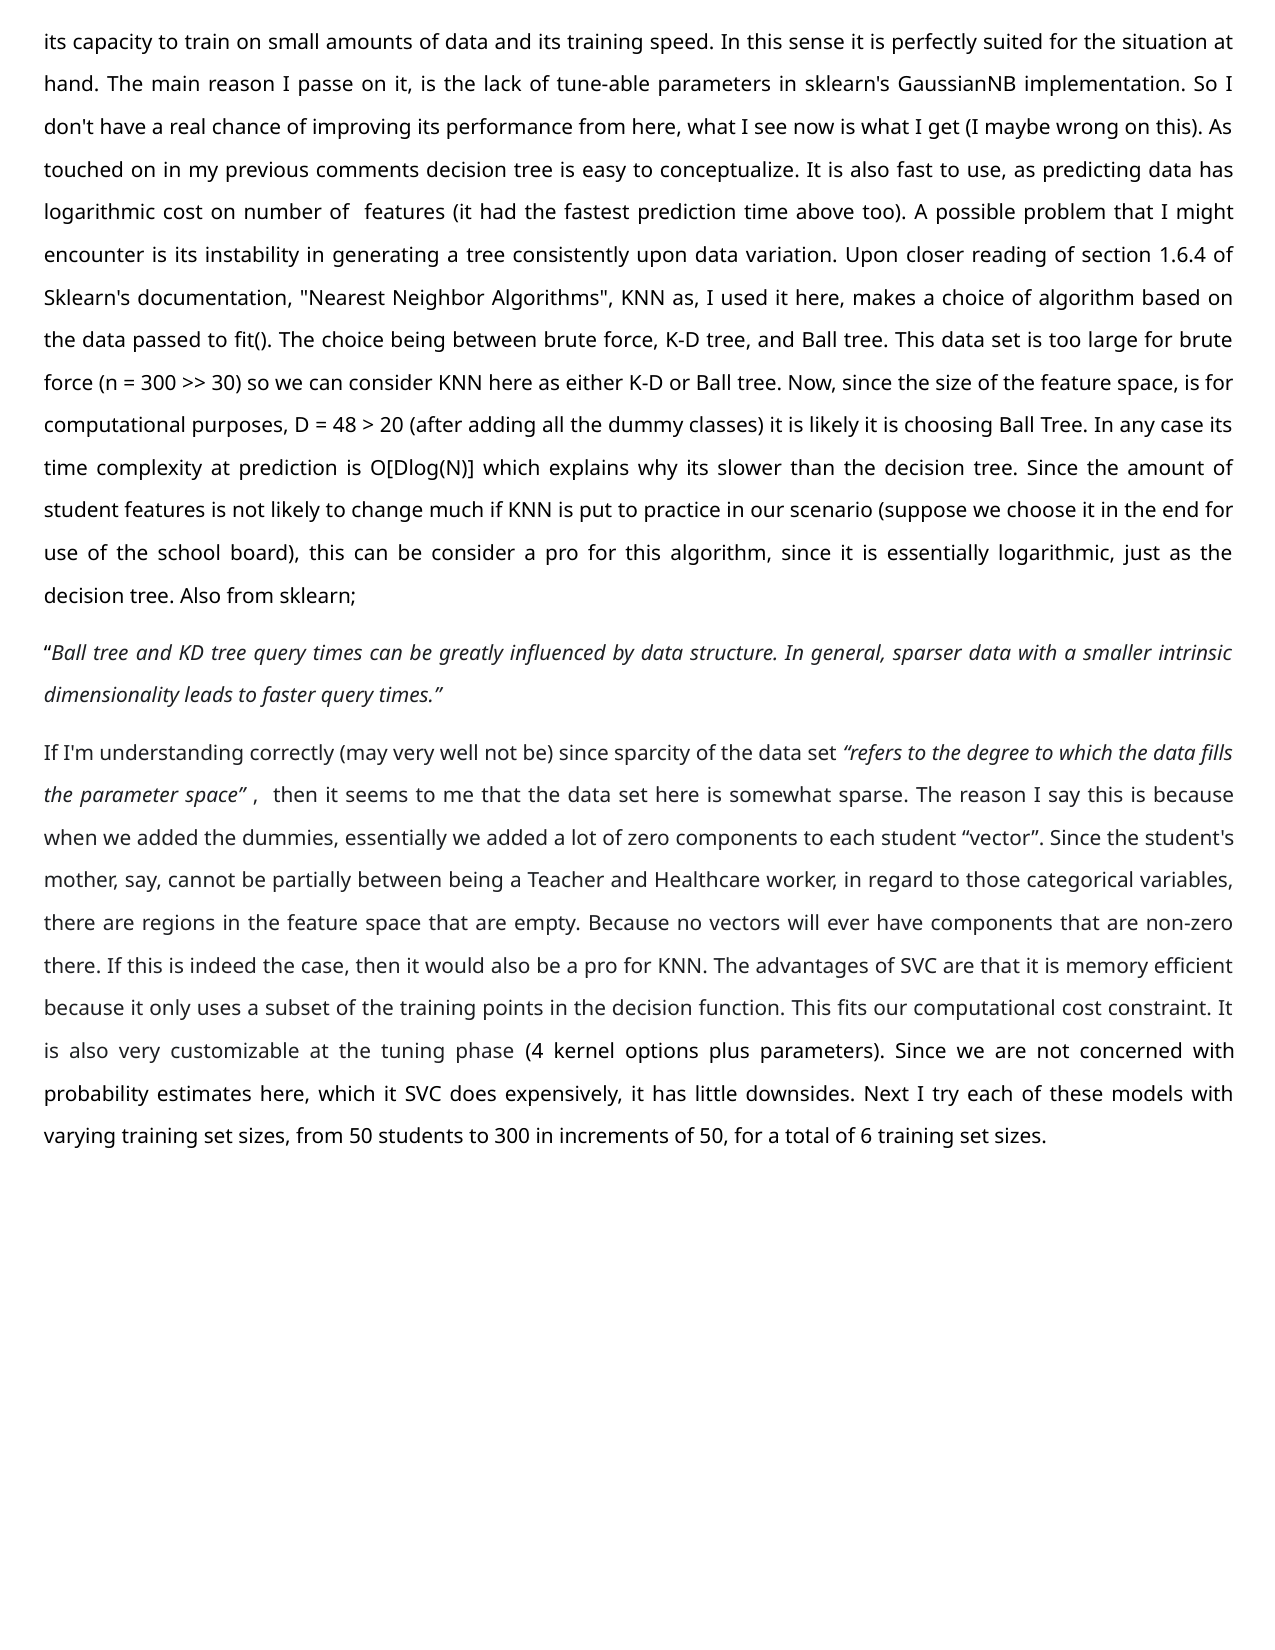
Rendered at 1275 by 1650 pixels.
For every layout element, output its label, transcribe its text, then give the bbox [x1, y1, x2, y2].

text its capacity to train on small amounts of data and its training speed. In this sense it is perfectly suited for the situation at hand. The main reason I passe on it, is the lack of tune-able parameters in sklearn's GaussianNB implementation. So I don't have a real chance of improving its performance from here, what I see now is what I get (I maybe wrong on this). As touched on in my previous comments decision tree is easy to conceptualize. It is also fast to use, as predicting data has logarithmic cost on number of features (it had the fastest prediction time above too). A possible problem that I might encounter is its instability in generating a tree consistently upon data variation. Upon closer reading of section 1.6.4 of Sklearn's documentation, "Nearest Neighbor Algorithms", KNN as, I used it here, makes a choice of algorithm based on the data passed to fit(). The choice being between brute force, K-D tree, and Ball tree. This data set is too large for brute force (n = 300 >> 30) so we can consider KNN here as either K-D or Ball tree. Now, since the size of the feature space, is for computational purposes, D = 48 > 20 (after adding all the dummy classes) it is likely it is choosing Ball Tree. In any case its time complexity at prediction is O[Dlog(N)] which explains why its slower than the decision tree. Since the amount of student features is not likely to change much if KNN is put to practice in our scenario (suppose we choose it in the end for use of the school board), this can be consider a pro for this algorithm, since it is essentially logarithmic, just as the decision tree. Also from sklearn; [43, 27, 1236, 609]
text If I'm understanding correctly (may very well not be) since sparcity of the data set “refers to the degree to which the data fills the parameter space” , then it seems to me that the data set here is somewhat sparse. The reason I say this is because when we added the dummies, essentially we added a lot of zero components to each student “vector”. Since the student's mother, say, cannot be partially between being a Teacher and Healthcare worker, in regard to those categorical variables, there are regions in the feature space that are empty. Because no vectors will ever have components that are non-zero there. If this is indeed the case, then it would also be a pro for KNN. The advantages of SVC are that it is memory efficient because it only uses a subset of the training points in the decision function. This fits our computational cost constraint. It is also very customizable at the tuning phase (4 kernel options plus parameters). Since we are not concerned with probability estimates here, which it SVC does expensively, it has little downsides. Next I try each of these models with varying training set sizes, from 50 students to 300 in increments of 50, for a total of 6 training set sizes. [43, 738, 1236, 1150]
text “Ball tree and KD tree query times can be greatly influenced by data structure. In general, sparser data with a smaller intrinsic dimensionality leads to faster query times.” [43, 638, 1236, 709]
